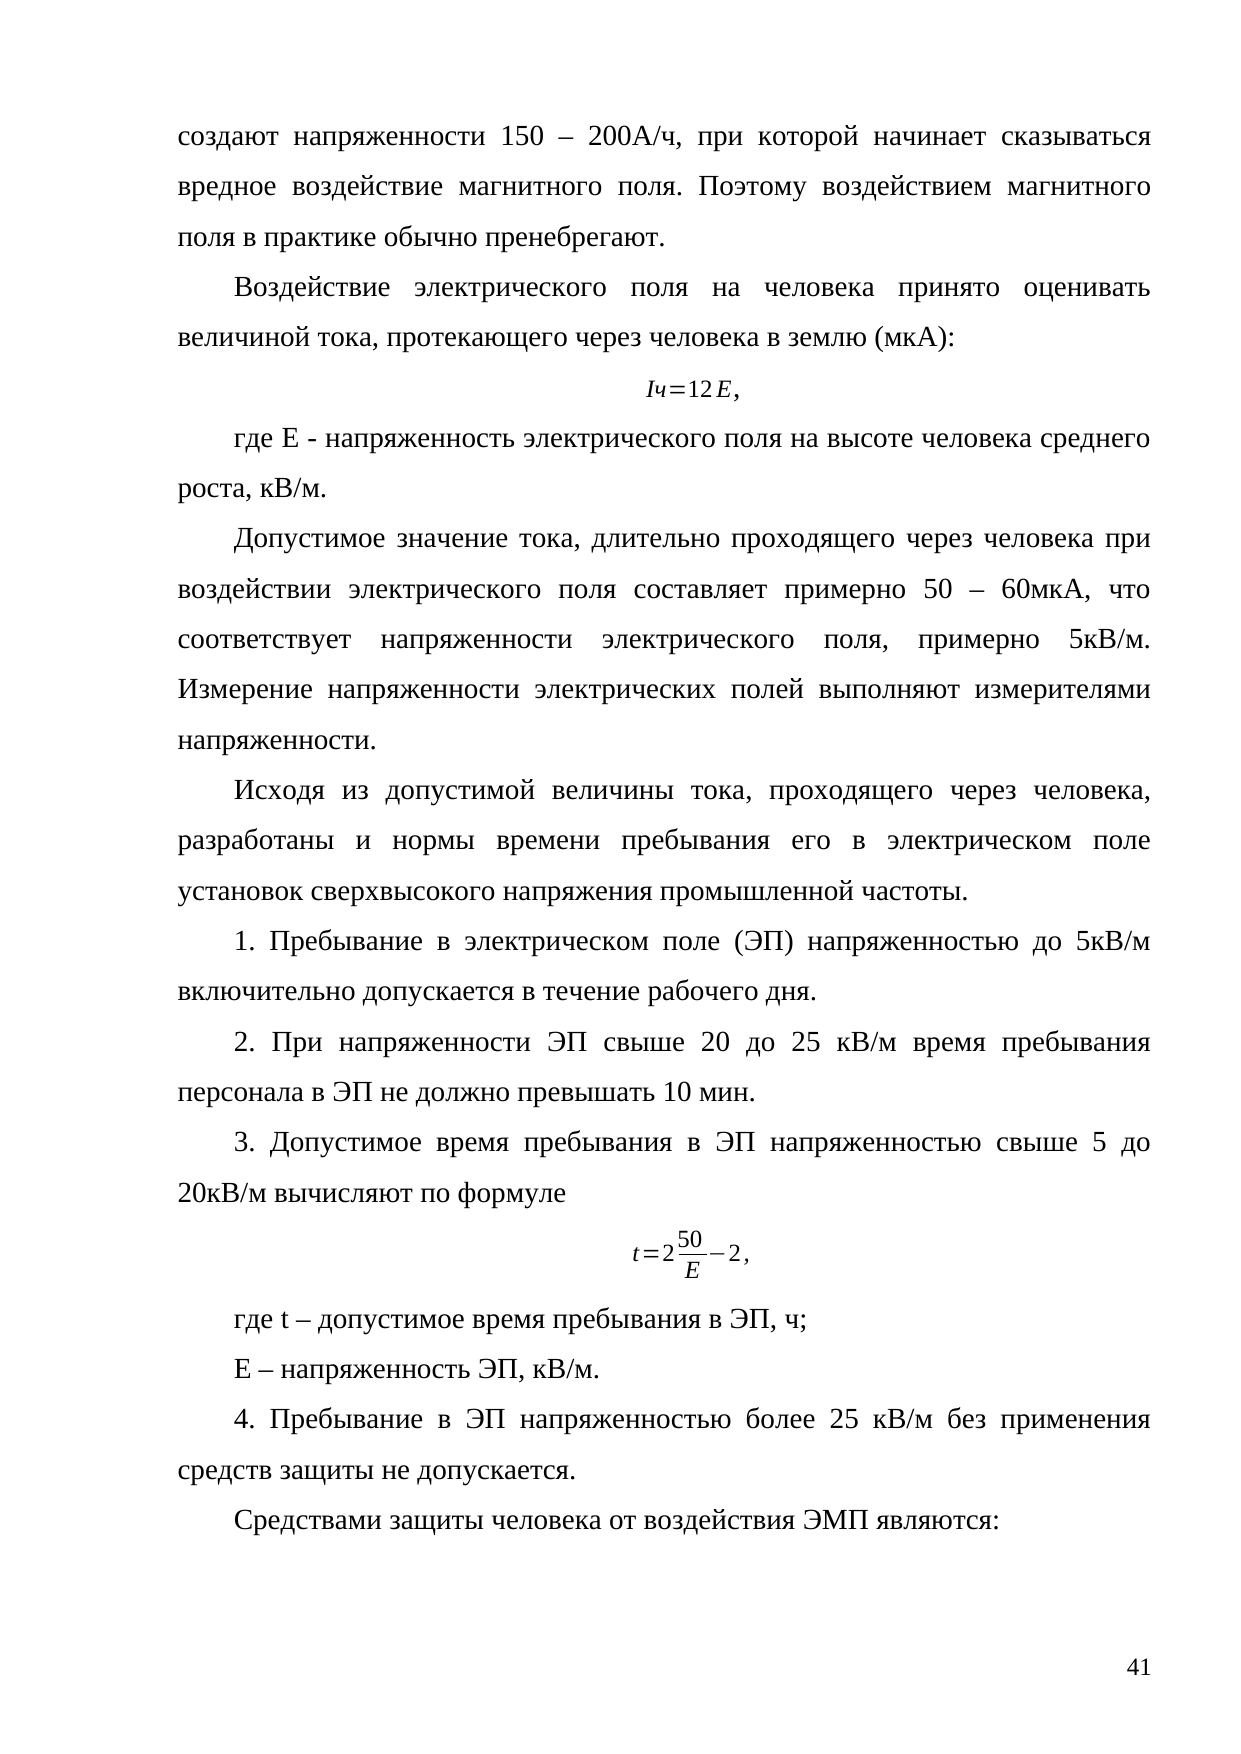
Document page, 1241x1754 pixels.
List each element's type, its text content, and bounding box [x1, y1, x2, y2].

text где t – допустимое время пребывания в ЭП, ч; [177, 1301, 1152, 1334]
text где Е - напряженность электрического поля на высоте человека среднего роста, кВ/м. [177, 420, 1152, 504]
text 4. Пребывание в ЭП напряженностью более 25 кВ/м без применения средств защиты не допускается. [177, 1401, 1152, 1485]
text 2. При напряженности ЭП свыше 20 до 25 кВ/м время пребывания персонала в ЭП не должно превышать 10 мин. [177, 1024, 1152, 1108]
text 3. Допустимое время пребывания в ЭП напряженностью свыше 5 до 20кВ/м вычисляют по формуле [177, 1124, 1152, 1208]
text Средствами защиты человека от воздействия ЭМП являются: [177, 1502, 1152, 1536]
text Воздействие электрического поля на человека принято оценивать величиной тока, протекающего через человека в землю (мкА): [177, 269, 1152, 353]
text , [177, 370, 1152, 403]
text создают напряженности 150 – 200А/ч, при которой начинает сказываться вредное воздействие магнитного поля. Поэтому воздействием магнитного поля в практике обычно пренебрегают. [177, 118, 1152, 252]
text Допустимое значение тока, длительно проходящего через человека при воздействии электрического поля составляет примерно 50 – 60мкА, что соответствует напряженности электрического поля, примерно 5кВ/м. Измерение напряженности электрических полей выполняют измерителями напряженности. [177, 521, 1152, 755]
text Исходя из допустимой величины тока, проходящего через человека, разработаны и нормы времени пребывания его в электрическом поле установок сверхвысокого напряжения промышленной частоты. [177, 772, 1152, 906]
text 1. Пребывание в электрическом поле (ЭП) напряженностью до 5кВ/м включительно допускается в течение рабочего дня. [177, 923, 1152, 1007]
text Е – напряженность ЭП, кВ/м. [177, 1351, 1152, 1385]
